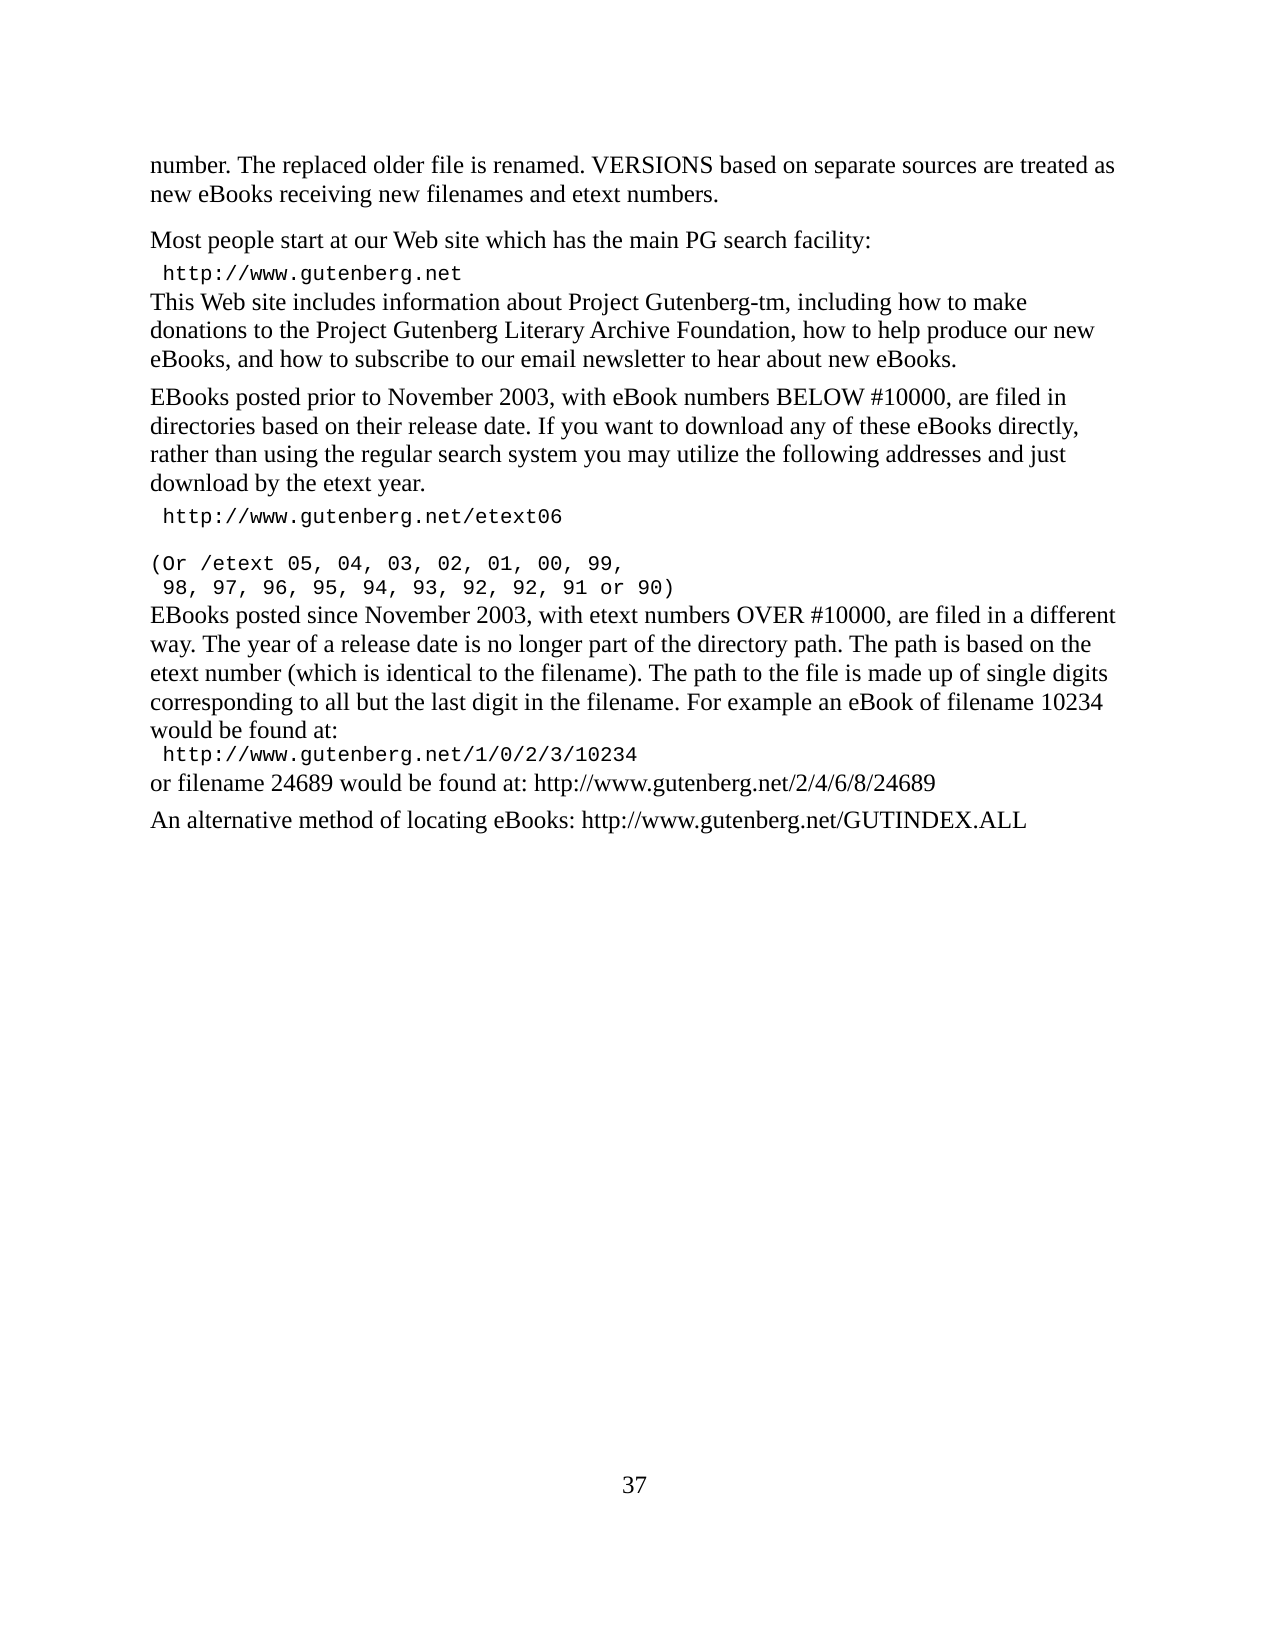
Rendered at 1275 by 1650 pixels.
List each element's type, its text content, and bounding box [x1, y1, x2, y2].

text http://www.gutenberg.net [150, 263, 1125, 287]
text 98, 97, 96, 95, 94, 93, 92, 92, 91 or 90) [150, 577, 1125, 601]
text Most people start at our Web site which has the main PG search facility: [150, 225, 1125, 254]
text number. The replaced older file is renamed. VERSIONS based on separate sources are treated as new eBooks receiving new filenames and etext numbers. [150, 150, 1125, 207]
text EBooks posted since November 2003, with etext numbers OVER #10000, are filed in a different way. The year of a release date is no longer part of the directory path. The path is based on the etext number (which is identical to the filename). The path to the file is made up of single digits corresponding to all but the last digit in the filename. For example an eBook of filename 10234 would be found at: [150, 601, 1125, 744]
text EBooks posted prior to November 2003, with eBook numbers BELOW #10000, are filed in directories based on their release date. If you want to download any of these eBooks directly, rather than using the regular search system you may utilize the following addresses and just download by the etext year. [150, 382, 1125, 497]
text An alternative method of locating eBooks: http://www.gutenberg.net/GUTINDEX.ALL [150, 806, 1125, 834]
text or filename 24689 would be found at: http://www.gutenberg.net/2/4/6/8/24689 [150, 768, 1125, 797]
text (Or /etext 05, 04, 03, 02, 01, 00, 99, [150, 553, 1125, 577]
text This Web site includes information about Project Gutenberg-tm, including how to make donations to the Project Gutenberg Literary Archive Foundation, how to help produce our new eBooks, and how to subscribe to our email newsletter to hear about new eBooks. [150, 287, 1125, 373]
text http://www.gutenberg.net/1/0/2/3/10234 [150, 744, 1125, 768]
text http://www.gutenberg.net/etext06 [150, 506, 1125, 529]
